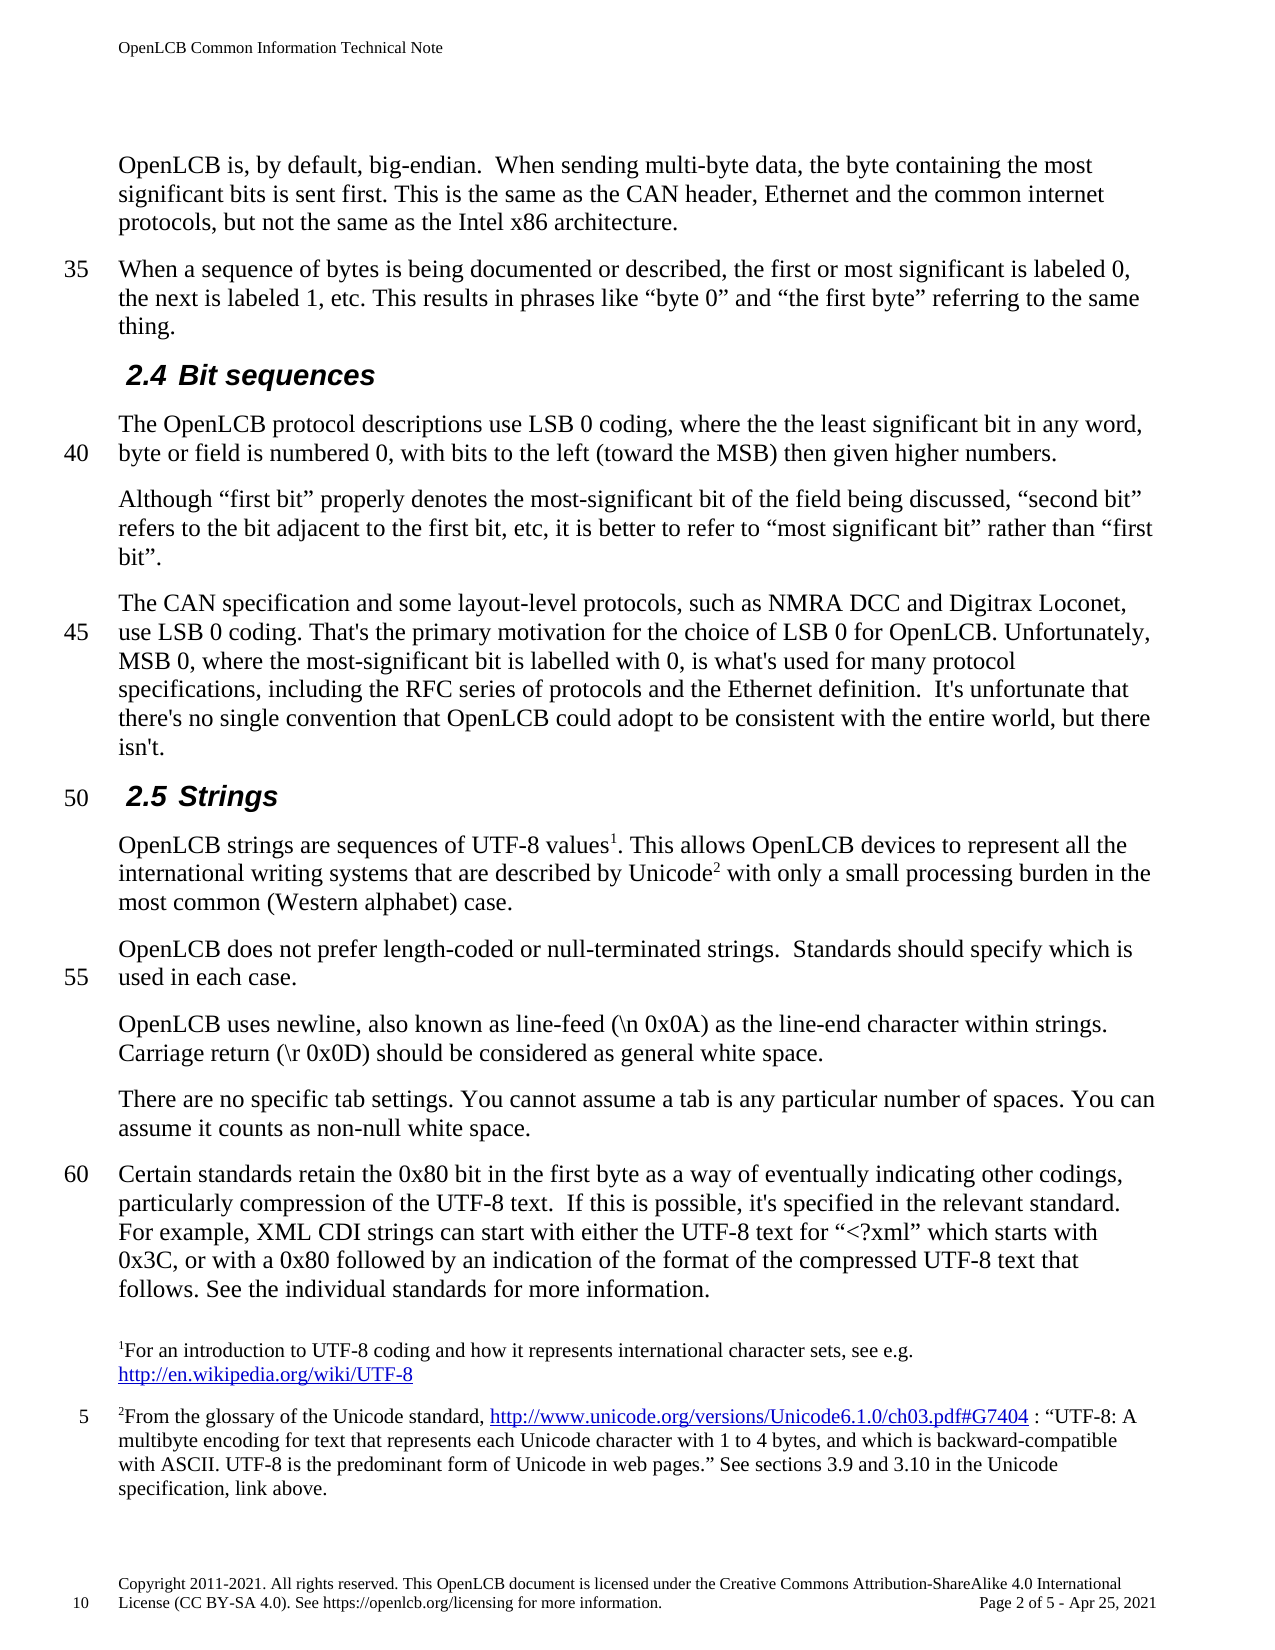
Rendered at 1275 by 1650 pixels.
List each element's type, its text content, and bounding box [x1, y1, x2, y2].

text The CAN specification and some layout-level protocols, such as NMRA DCC and Digitrax Loconet, use LSB 0 coding. That's the primary motivation for the choice of LSB 0 for OpenLCB. Unfortunately, MSB 0, where the most-significant bit is labelled with 0, is what's used for many protocol specifications, including the RFC series of protocols and the Ethernet definition. It's unfortunate that there's no single convention that OpenLCB could adopt to be consistent with the entire world, but there isn't. [118, 588, 1157, 761]
text There are no specific tab settings. You cannot assume a tab is any particular number of spaces. You can assume it counts as non-null white space. [118, 1084, 1157, 1142]
text OpenLCB does not prefer length-coded or null-terminated strings. Standards should specify which is used in each case. [118, 934, 1157, 991]
text OpenLCB uses newline, also known as line-feed (\n 0x0A) as the line-end character within strings. Carriage return (\r 0x0D) should be considered as general white space. [118, 1009, 1157, 1066]
text OpenLCB is, by default, big-endian. When sending multi-byte data, the byte containing the most significant bits is sent first. This is the same as the CAN header, Ethernet and the common internet protocols, but not the same as the Intel x86 architecture. [118, 150, 1157, 236]
text From the glossary of the Unicode standard, http://www.unicode.org/versions/Unicode6.1.0/ch03.pdf#G7404 : “UTF-8: A multibyte encoding for text that represents each Unicode character with 1 to 4 bytes, and which is backward-compatible with ASCII. UTF-8 is the predominant form of Unicode in web pages.” See sections 3.9 and 3.10 in the Unicode specification, link above. [118, 1404, 1157, 1500]
text For an introduction to UTF-8 coding and how it represents international character sets, see e.g. http://en.wikipedia.org/wiki/UTF-8 [118, 1338, 1157, 1386]
subtitle Strings [118, 778, 1157, 812]
text The OpenLCB protocol descriptions use LSB 0 coding, where the the least significant bit in any word, byte or field is numbered 0, with bits to the left (toward the MSB) then given higher numbers. [118, 409, 1157, 467]
text OpenLCB strings are sequences of UTF-8 values. This allows OpenLCB devices to represent all the international writing systems that are described by Unicode with only a small processing burden in the most common (Western alphabet) case. [118, 830, 1157, 916]
text Although “first bit” properly denotes the most-significant bit of the field being discussed, “second bit” refers to the bit adjacent to the first bit, etc, it is better to refer to “most significant bit” rather than “first bit”. [118, 484, 1157, 571]
text When a sequence of bytes is being documented or described, the first or most significant is labeled 0, the next is labeled 1, etc. This results in phrases like “byte 0” and “the first byte” referring to the same thing. [118, 254, 1157, 340]
subtitle Bit sequences [118, 358, 1157, 391]
text Certain standards retain the 0x80 bit in the first byte as a way of eventually indicating other codings, particularly compression of the UTF-8 text. If this is possible, it's specified in the relevant standard. For example, XML CDI strings can start with either the UTF-8 text for “<?xml” which starts with 0x3C, or with a 0x80 followed by an indication of the format of the compressed UTF-8 text that follows. See the individual standards for more information. [118, 1159, 1157, 1303]
